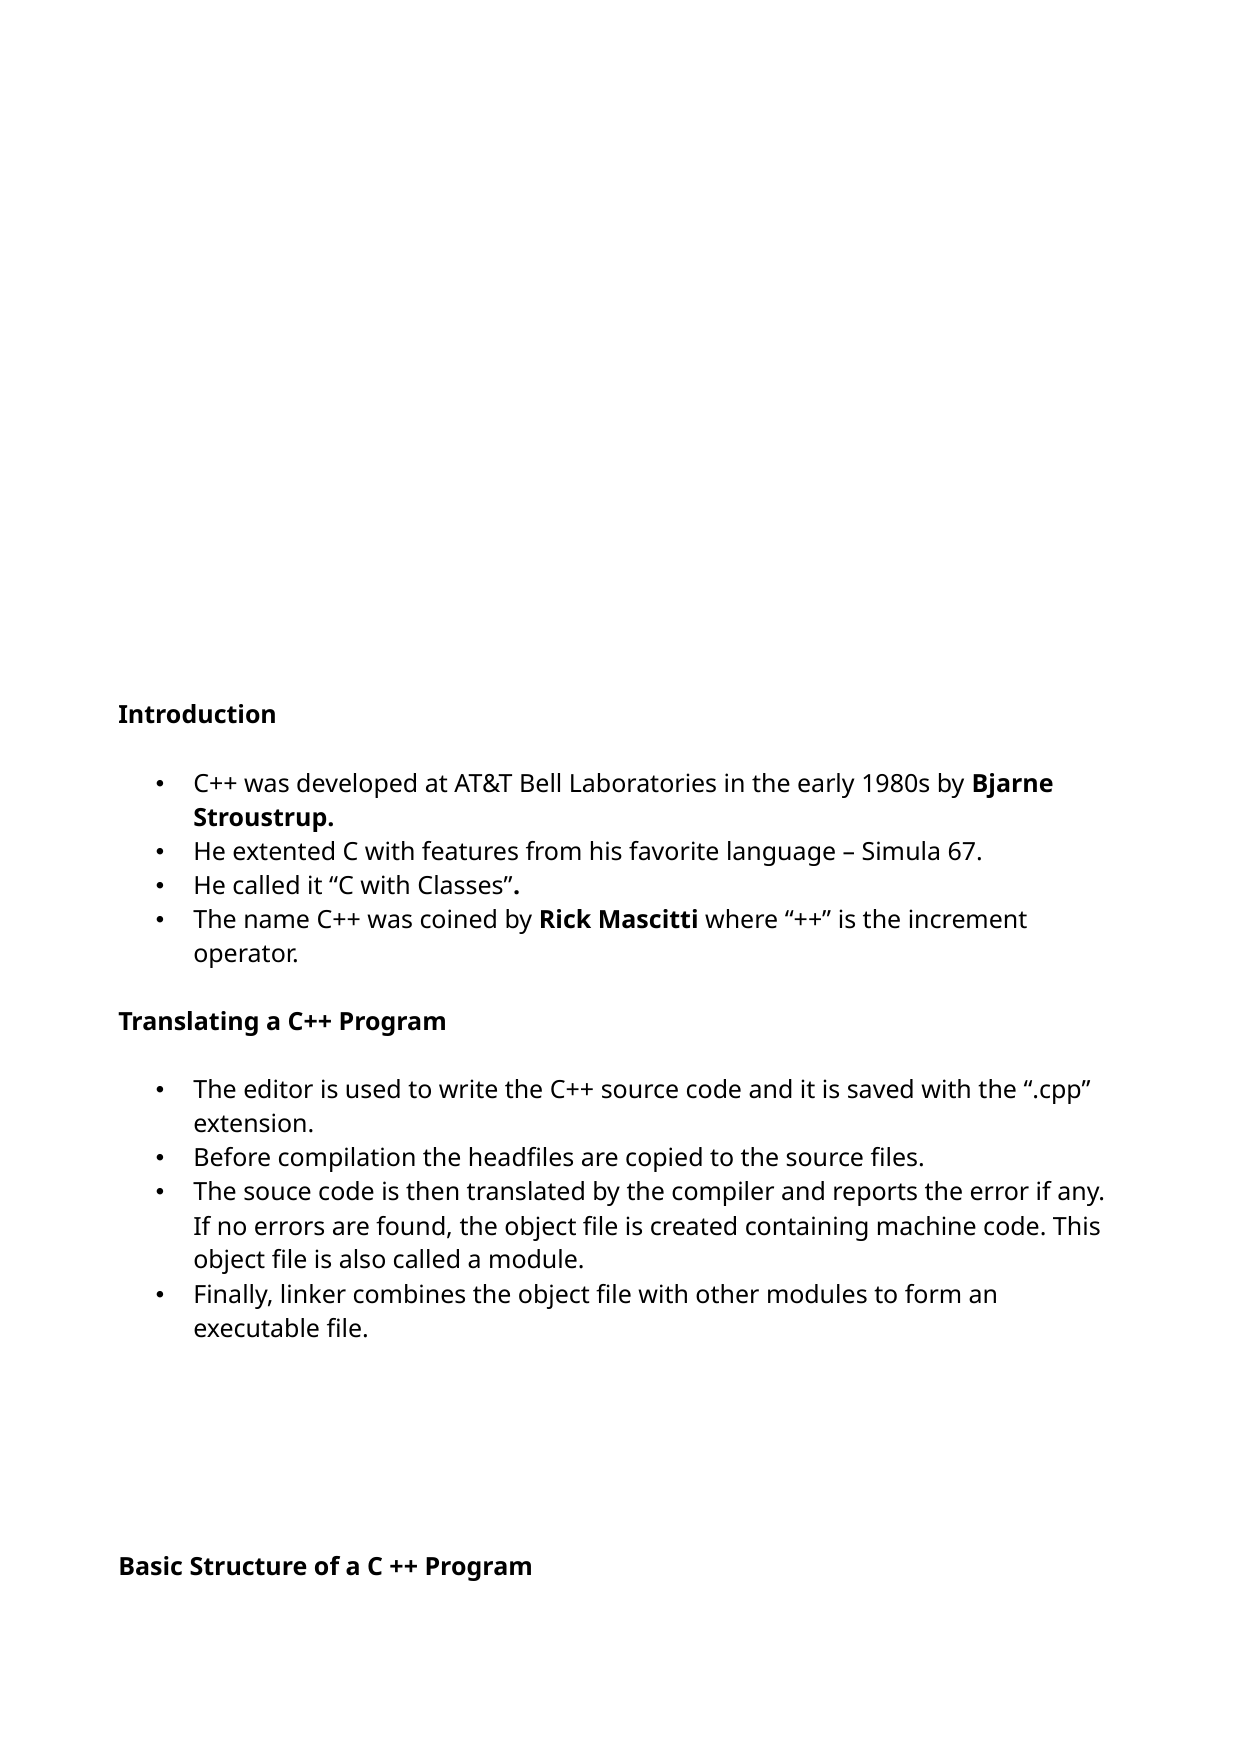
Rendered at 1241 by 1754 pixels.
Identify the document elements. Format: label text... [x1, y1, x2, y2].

list Before compilation the headfiles are copied to the source files. [156, 1140, 1122, 1174]
list The editor is used to write the C++ source code and it is saved with the “.cpp” extension. [156, 1072, 1122, 1140]
list He extented C with features from his favorite language – Simula 67. [156, 833, 1122, 867]
list C++ was developed at AT&T Bell Laboratories in the early 1980s by Bjarne Stroustrup. [156, 765, 1122, 833]
list The souce code is then translated by the compiler and reports the error if any. If no errors are found, the object file is created containing machine code. This object file is also called a module. [156, 1174, 1122, 1276]
text Basic Structure of a C ++ Program [118, 1549, 1122, 1583]
list He called it “C with Classes”. [156, 867, 1122, 902]
text Introduction [118, 697, 1122, 731]
list Finally, linker combines the object file with other modules to form an executable file. [156, 1276, 1122, 1344]
text Translating a C++ Program [118, 1004, 1122, 1038]
list The name C++ was coined by Rick Mascitti where “++” is the increment operator. [156, 902, 1122, 970]
